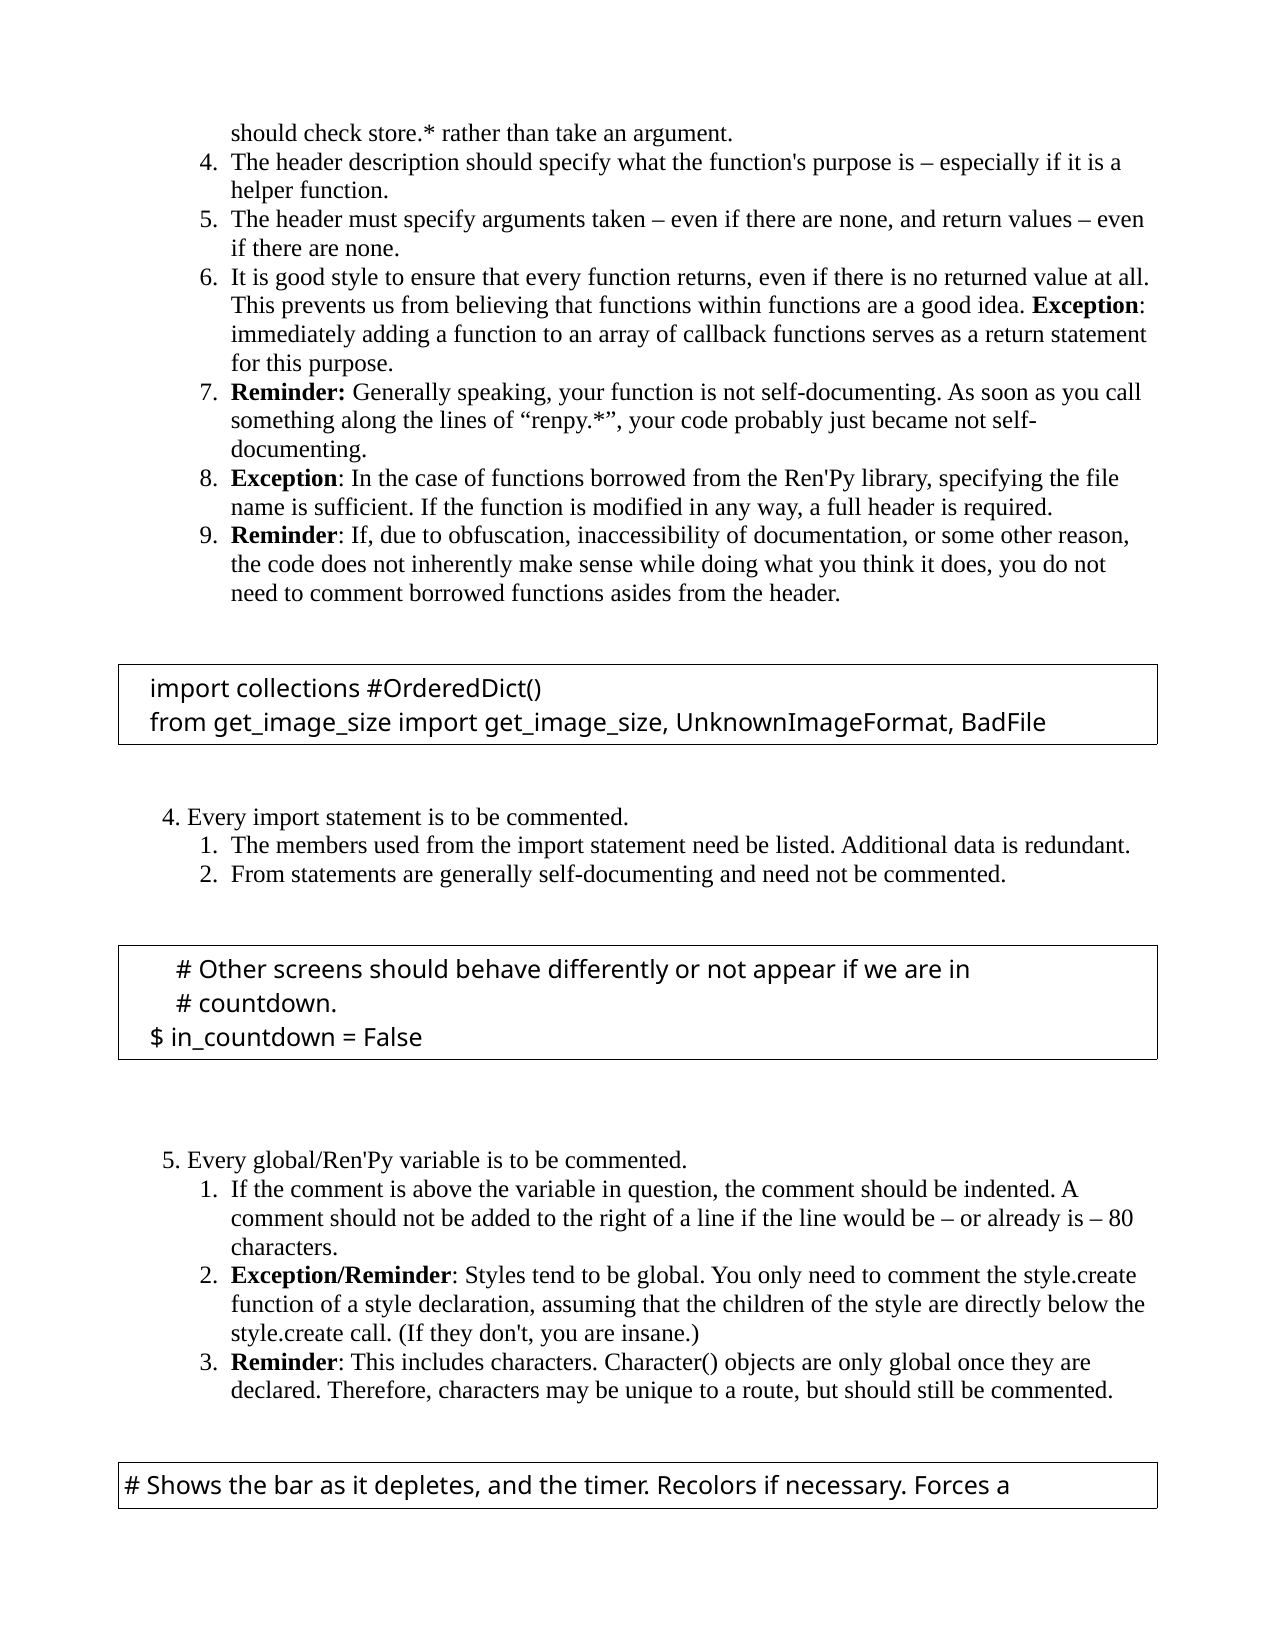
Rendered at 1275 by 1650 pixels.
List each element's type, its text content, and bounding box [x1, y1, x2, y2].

list It is good style to ensure that every function returns, even if there is no returned value at all. This prevents us from believing that functions within functions are a good idea. Exception: immediately adding a function to an array of callback functions serves as a return statement for this purpose. [193, 262, 1157, 377]
list Reminder: This includes characters. Character() objects are only global once they are declared. Therefore, characters may be unique to a route, but should still be commented. [193, 1347, 1157, 1404]
list The members used from the import statement need be listed. Additional data is redundant. [193, 830, 1157, 859]
list The header description should specify what the function's purpose is – especially if it is a helper function. [193, 147, 1157, 204]
list Every global/Ren'Py variable is to be commented. [156, 1146, 1157, 1174]
list Every import statement is to be commented. [156, 802, 1157, 830]
list Reminder: Generally speaking, your function is not self-documenting. As soon as you call something along the lines of “renpy.*”, your code probably just became not self-documenting. [193, 377, 1157, 463]
list Reminder: If, due to obfuscation, inaccessibility of documentation, or some other reason, the code does not inherently make sense while doing what you think it does, you do not need to comment borrowed functions asides from the header. [193, 521, 1157, 607]
list should check store.* rather than take an argument. [193, 118, 1157, 147]
table_header # Shows the bar as it depletes, and the timer. Recolors if necessary. Forces a [119, 1463, 1157, 1507]
table_header import collections #OrderedDict() from get_image_size import get_image_size, UnknownImageFormat, BadFile [119, 665, 1157, 744]
list From statements are generally self-documenting and need not be commented. [193, 859, 1157, 888]
list If the comment is above the variable in question, the comment should be indented. A comment should not be added to the right of a line if the line would be – or already is – 80 characters. [193, 1174, 1157, 1261]
list Exception: In the case of functions borrowed from the Ren'Py library, specifying the file name is sufficient. If the function is modified in any way, a full header is required. [193, 463, 1157, 521]
table_header # Other screens should behave differently or not appear if we are in # countdown. $ in_countdown = False [119, 946, 1157, 1059]
list Exception/Reminder: Styles tend to be global. You only need to comment the style.create function of a style declaration, assuming that the children of the style are directly below the style.create call. (If they don't, you are insane.) [193, 1261, 1157, 1347]
list The header must specify arguments taken – even if there are none, and return values – even if there are none. [193, 204, 1157, 262]
